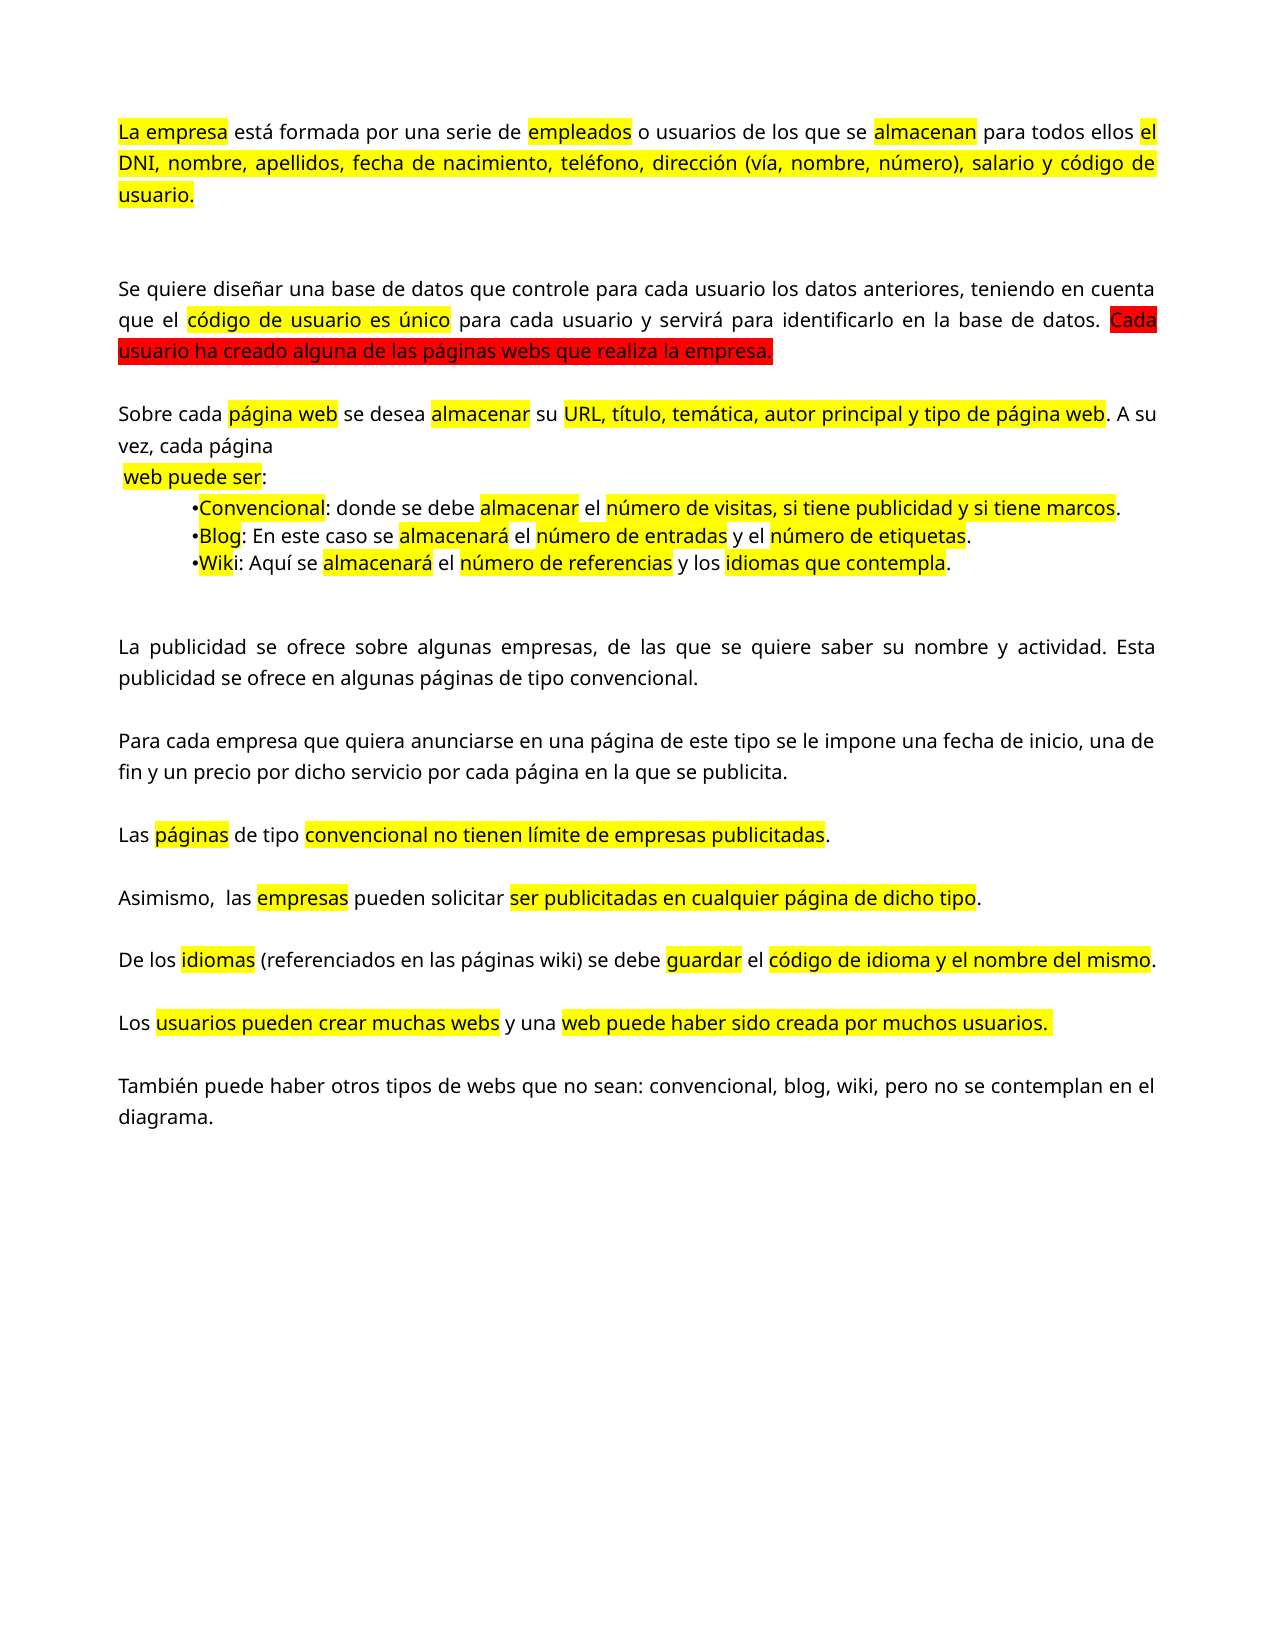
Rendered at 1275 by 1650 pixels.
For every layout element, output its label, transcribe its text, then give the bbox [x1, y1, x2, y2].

text Asimismo, las empresas pueden solicitar ser publicitadas en cualquier página de dicho tipo. [118, 883, 1157, 911]
text Los usuarios pueden crear muchas webs y una web puede haber sido creada por muchos usuarios. [118, 1009, 1157, 1036]
text Se quiere diseñar una base de datos que controle para cada usuario los datos anteriores, teniendo en cuenta que el código de usuario es único para cada usuario y servirá para identificarlo en la base de datos. Cada usuario ha creado alguna de las páginas webs que realiza la empresa. [118, 275, 1157, 365]
list Convencional: donde se debe almacenar el número de visitas, si tiene publicidad y si tiene marcos. [118, 494, 1157, 522]
list Blog: En este caso se almacenará el número de entradas y el número de etiquetas. [118, 522, 1157, 549]
text web puede ser: [118, 463, 1157, 490]
list Wiki: Aquí se almacenará el número de referencias y los idiomas que contempla. [118, 549, 1157, 576]
text Para cada empresa que quiera anunciarse en una página de este tipo se le impone una fecha de inicio, una de fin y un precio por dicho servicio por cada página en la que se publicita. [118, 727, 1157, 785]
text De los idiomas (referenciados en las páginas wiki) se debe guardar el código de idioma y el nombre del mismo. [118, 946, 1157, 973]
text La empresa está formada por una serie de empleados o usuarios de los que se almacenan para todos ellos el DNI, nombre, apellidos, fecha de nacimiento, teléfono, dirección (vía, nombre, número), salario y código de usuario. [118, 118, 1157, 208]
text Las páginas de tipo convencional no tienen límite de empresas publicitadas. [118, 821, 1157, 848]
text Sobre cada página web se desea almacenar su URL, título, temática, autor principal y tipo de página web. A su vez, cada página [118, 400, 1157, 459]
text La publicidad se ofrece sobre algunas empresas, de las que se quiere saber su nombre y actividad. Esta publicidad se ofrece en algunas páginas de tipo convencional. [118, 633, 1157, 691]
text También puede haber otros tipos de webs que no sean: convencional, blog, wiki, pero no se contemplan en el diagrama. [118, 1072, 1157, 1130]
